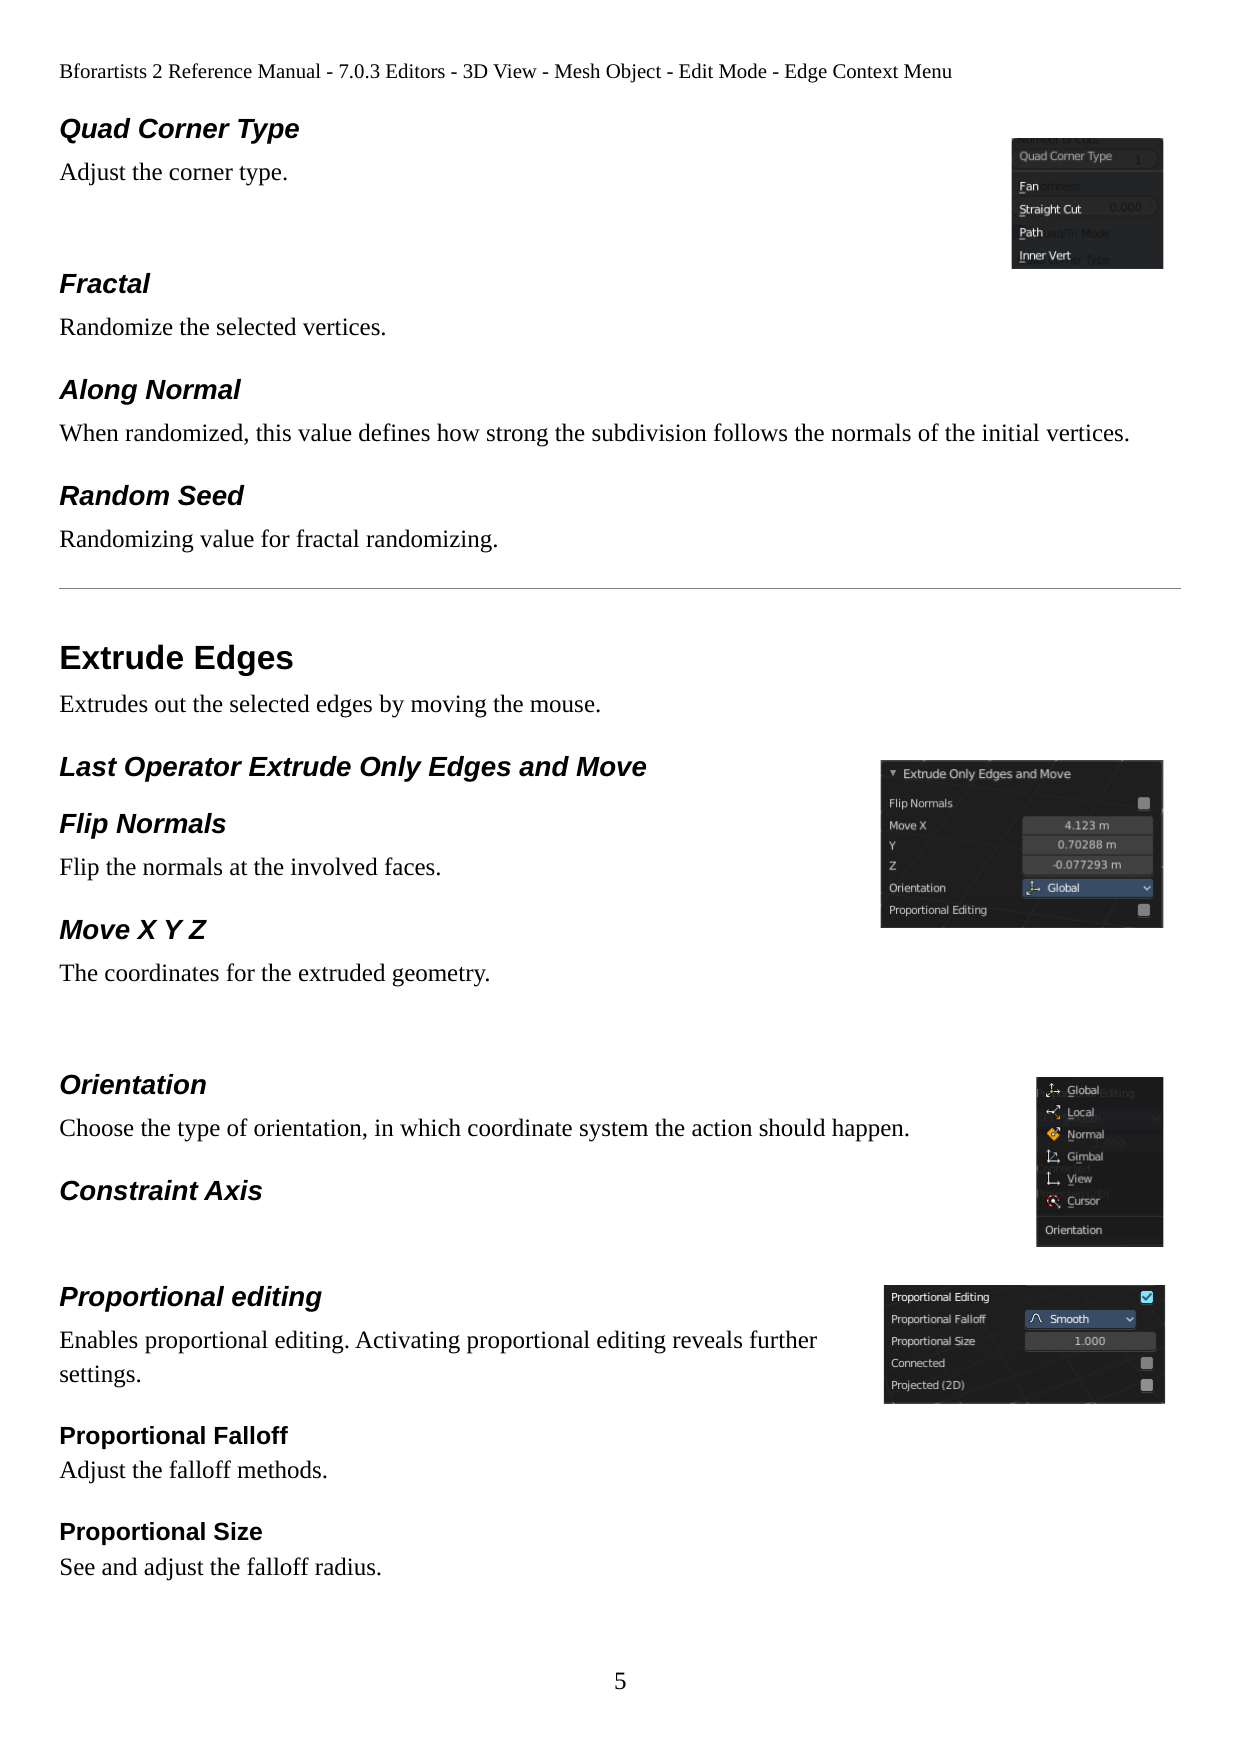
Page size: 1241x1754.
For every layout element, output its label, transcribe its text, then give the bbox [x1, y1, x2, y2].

subtitle Along Normal [59, 373, 1181, 405]
text The coordinates for the extruded geometry. [59, 958, 1181, 987]
picture [880, 760, 1164, 928]
subtitle Proportional Size [59, 1517, 1181, 1546]
subtitle Proportional editing [59, 1280, 1181, 1312]
subtitle Orientation [59, 1068, 1181, 1100]
picture [1036, 1077, 1164, 1247]
subtitle Last Operator Extrude Only Edges and Move [59, 751, 1181, 782]
text Choose the type of orientation, in which coordinate system the action should happen. [59, 1113, 1036, 1142]
text Flip the normals at the involved faces. [59, 852, 880, 881]
subtitle Proportional Falloff [59, 1421, 1181, 1449]
text Adjust the falloff methods. [59, 1456, 1181, 1484]
subtitle Flip Normals [59, 807, 880, 839]
subtitle Fractal [59, 268, 1181, 299]
subtitle Quad Corner Type [59, 113, 1181, 144]
subtitle [1164, 1174, 1181, 1206]
text Adjust the corner type. [59, 157, 1011, 186]
text [1164, 157, 1181, 186]
picture [1011, 138, 1164, 269]
text Randomize the selected vertices. [59, 312, 1181, 341]
text See and adjust the falloff radius. [59, 1552, 1181, 1581]
subtitle [1164, 807, 1181, 839]
picture [883, 1285, 1166, 1404]
subtitle Random Seed [59, 479, 1181, 511]
text Extrudes out the selected edges by moving the mouse. [59, 689, 1181, 718]
text Enables proportional editing. Activating proportional editing reveals further settings. [59, 1325, 883, 1388]
text Randomizing value for fractal randomizing. [59, 524, 1181, 553]
subtitle Extrude Edges [59, 638, 1181, 677]
subtitle Move X Y Z [59, 913, 1181, 945]
text When randomized, this value defines how strong the subdivision follows the normals of the initial vertices. [59, 418, 1181, 447]
subtitle Constraint Axis [59, 1174, 1036, 1206]
